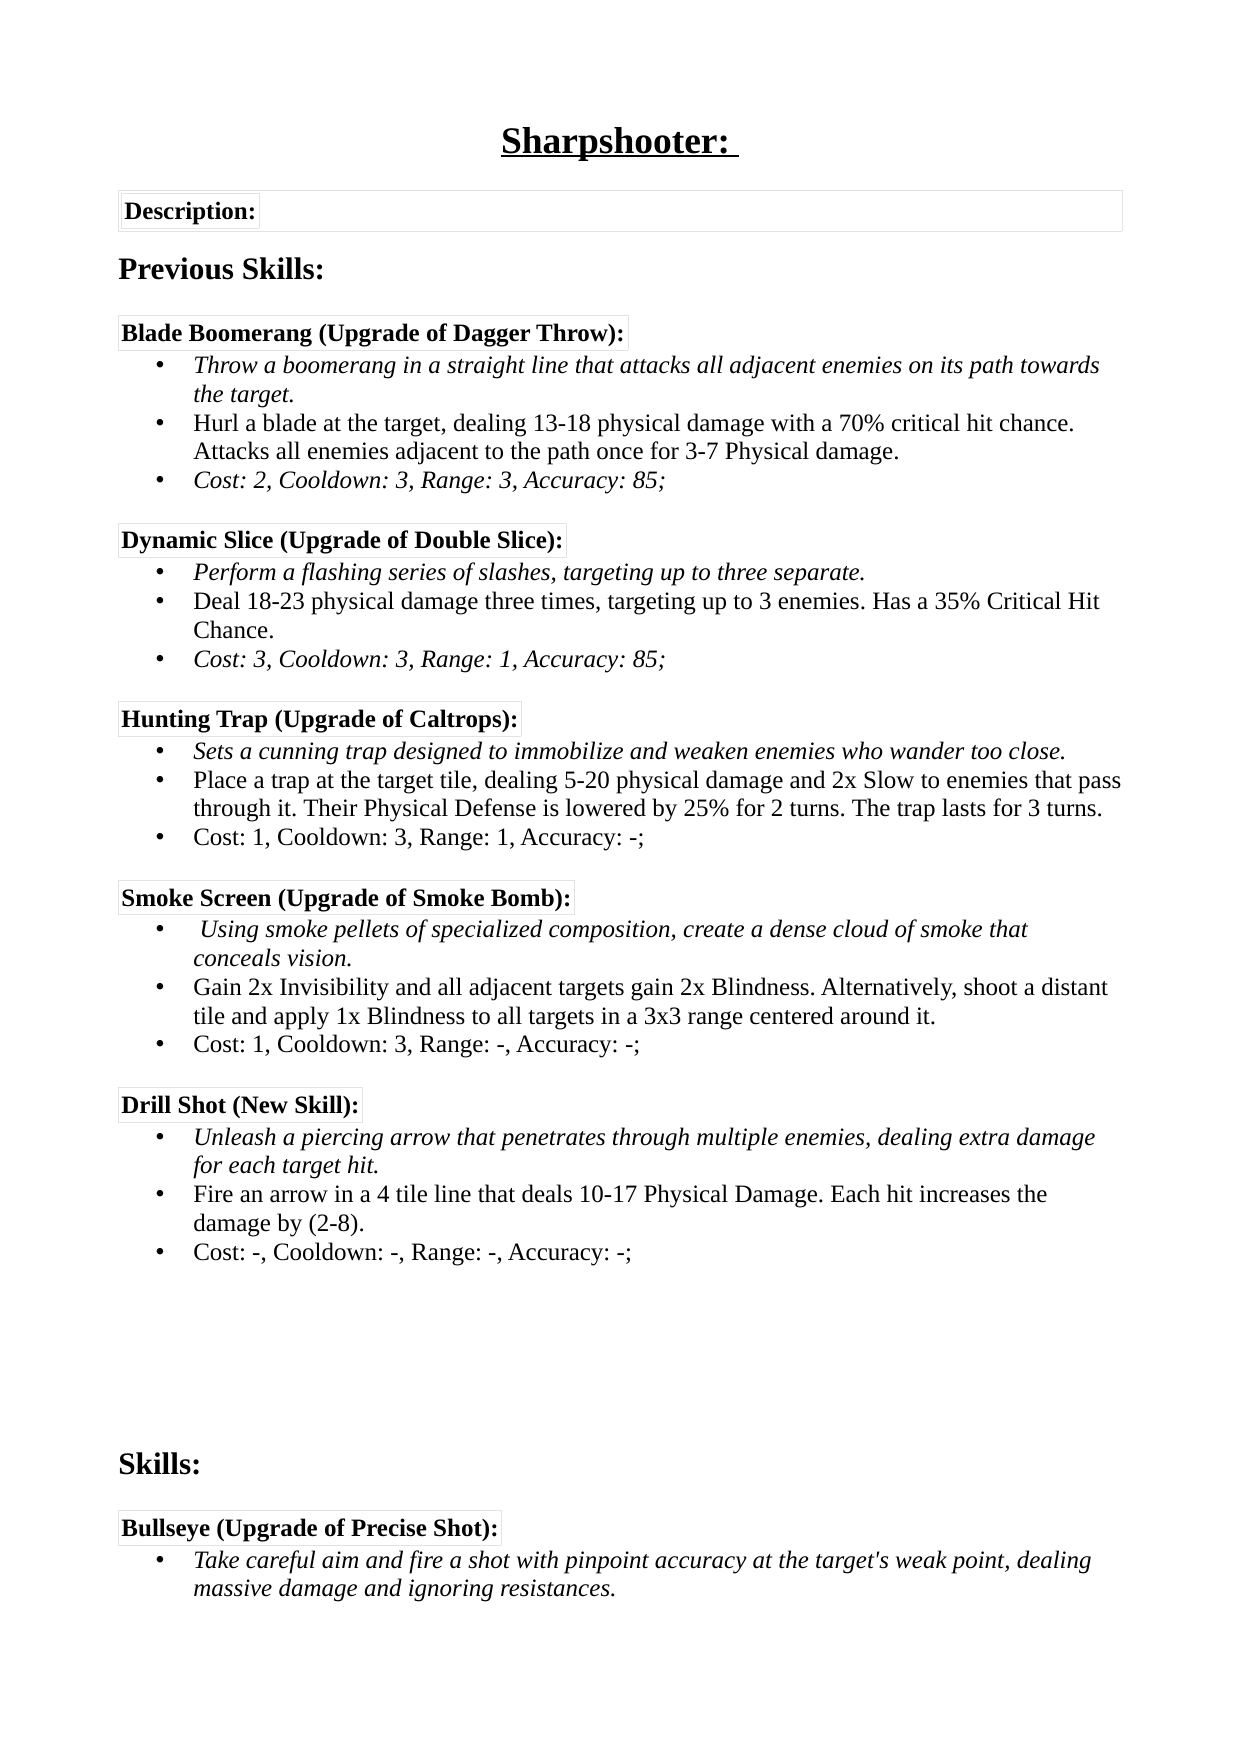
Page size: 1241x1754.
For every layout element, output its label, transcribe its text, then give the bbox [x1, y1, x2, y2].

text Blade Boomerang (Upgrade of Dagger Throw): [119, 316, 628, 350]
list Perform a flashing series of slashes, targeting up to three separate. [156, 557, 1122, 586]
list Cost: 1, Cooldown: 3, Range: -, Accuracy: -; [156, 1029, 1122, 1058]
text [567, 523, 1122, 557]
text [502, 1510, 1122, 1545]
list Cost: -, Cooldown: -, Range: -, Accuracy: -; [156, 1237, 1122, 1266]
list Cost: 2, Cooldown: 3, Range: 3, Accuracy: 85; [156, 465, 1122, 494]
list Place a trap at the target tile, dealing 5-20 physical damage and 2x Slow to enemies that pass through it. Their Physical Defense is lowered by 25% for 2 turns. The trap lasts for 3 turns. [156, 765, 1122, 822]
text [575, 880, 1122, 914]
text Smoke Screen (Upgrade of Smoke Bomb): [119, 881, 574, 914]
list Gain 2x Invisibility and all adjacent targets gain 2x Blindness. Alternatively, shoot a distant tile and apply 1x Blindness to all targets in a 3x3 range centered around it. [156, 972, 1122, 1029]
text [363, 1087, 1122, 1122]
list Take careful aim and fire a shot with pinpoint accuracy at the target's weak point, dealing massive damage and ignoring resistances. [156, 1545, 1122, 1602]
list Throw a boomerang in a straight line that attacks all adjacent enemies on its path towards the target. [156, 350, 1122, 408]
list Fire an arrow in a 4 tile line that deals 10-17 Physical Damage. Each hit increases the damage by (2-8). [156, 1179, 1122, 1237]
list Cost: 1, Cooldown: 3, Range: 1, Accuracy: -; [156, 822, 1122, 851]
text Sharpshooter: [118, 118, 1122, 161]
text Previous Skills: [118, 251, 1122, 287]
list Deal 18-23 physical damage three times, targeting up to 3 enemies. Has a 35% Critical Hit Chance. [156, 586, 1122, 644]
list Sets a cunning trap designed to immobilize and weaken enemies who wander too close. [156, 736, 1122, 765]
list Unleash a piercing arrow that penetrates through multiple enemies, dealing extra damage for each target hit. [156, 1122, 1122, 1179]
text Skills: [118, 1445, 1122, 1481]
list Using smoke pellets of specialized composition, create a dense cloud of smoke that conceals vision. [156, 914, 1122, 972]
text Description: [119, 191, 1122, 231]
text Dynamic Slice (Upgrade of Double Slice): [119, 524, 566, 557]
text [522, 701, 1122, 736]
text Bullseye (Upgrade of Precise Shot): [119, 1511, 501, 1545]
text Drill Shot (New Skill): [119, 1088, 362, 1122]
list Cost: 3, Cooldown: 3, Range: 1, Accuracy: 85; [156, 644, 1122, 672]
text Hunting Trap (Upgrade of Caltrops): [119, 702, 521, 736]
text [629, 315, 1122, 350]
list Hurl a blade at the target, dealing 13-18 physical damage with a 70% critical hit chance. Attacks all enemies adjacent to the path once for 3-7 Physical damage. [156, 408, 1122, 465]
